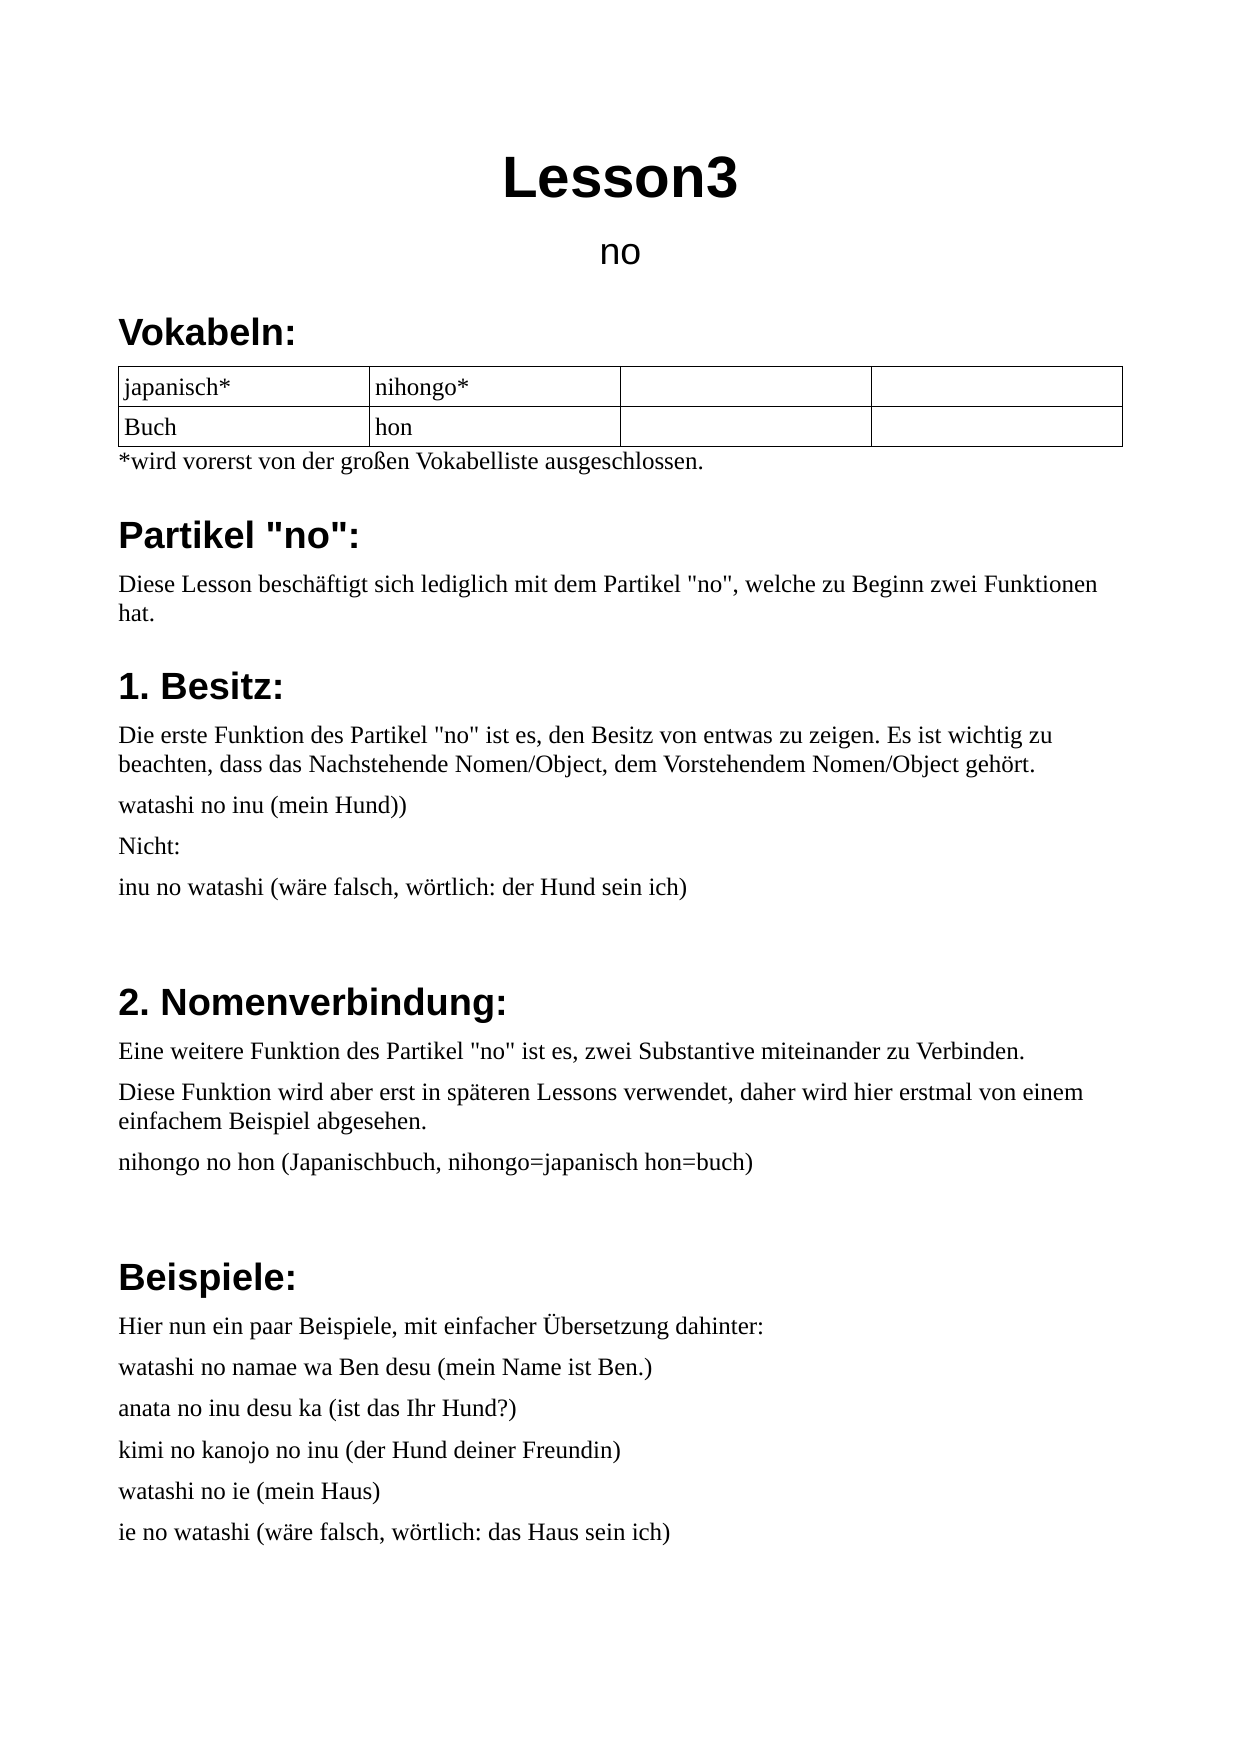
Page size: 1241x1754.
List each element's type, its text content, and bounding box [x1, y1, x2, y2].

table_cell Buch [119, 407, 369, 446]
subtitle 1. Besitz: [118, 664, 1122, 707]
text Die erste Funktion des Partikel "no" ist es, den Besitz von entwas zu zeigen. Es ist wichtig zu beachten, dass das Nachstehende Nomen/Object, dem Vorstehendem Nomen/Object gehört. [118, 720, 1122, 777]
subtitle Partikel "no": [118, 513, 1122, 556]
subtitle 2. Nomenverbindung: [118, 980, 1122, 1024]
table_cell [872, 407, 1122, 446]
text inu no watashi (wäre falsch, wörtlich: der Hund sein ich) [118, 872, 1122, 901]
text nihongo no hon (Japanischbuch, nihongo=japanisch hon=buch) [118, 1147, 1122, 1176]
text *wird vorerst von der großen Vokabelliste ausgeschlossen. [118, 447, 1122, 475]
text Nicht: [118, 831, 1122, 860]
text watashi no ie (mein Haus) [118, 1476, 1122, 1505]
table_header [621, 367, 871, 406]
text Diese Lesson beschäftigt sich lediglich mit dem Partikel "no", welche zu Beginn zwei Funktionen hat. [118, 569, 1122, 626]
table_cell hon [370, 407, 620, 446]
text anata no inu desu ka (ist das Ihr Hund?) [118, 1393, 1122, 1422]
text watashi no inu (mein Hund)) [118, 790, 1122, 819]
text ie no watashi (wäre falsch, wörtlich: das Haus sein ich) [118, 1517, 1122, 1546]
text watashi no namae wa Ben desu (mein Name ist Ben.) [118, 1352, 1122, 1381]
subtitle no [118, 229, 1122, 272]
title Lesson3 [118, 143, 1122, 210]
table_cell [621, 407, 871, 446]
text kimi no kanojo no inu (der Hund deiner Freundin) [118, 1435, 1122, 1463]
table_header japanisch* [119, 367, 369, 406]
table_header [872, 367, 1122, 406]
subtitle Beispiele: [118, 1255, 1122, 1298]
table_header nihongo* [370, 367, 620, 406]
text Hier nun ein paar Beispiele, mit einfacher Übersetzung dahinter: [118, 1311, 1122, 1340]
text Eine weitere Funktion des Partikel "no" ist es, zwei Substantive miteinander zu Verbinden. [118, 1036, 1122, 1065]
text Diese Funktion wird aber erst in späteren Lessons verwendet, daher wird hier erstmal von einem einfachem Beispiel abgesehen. [118, 1077, 1122, 1135]
subtitle Vokabeln: [118, 309, 1122, 353]
